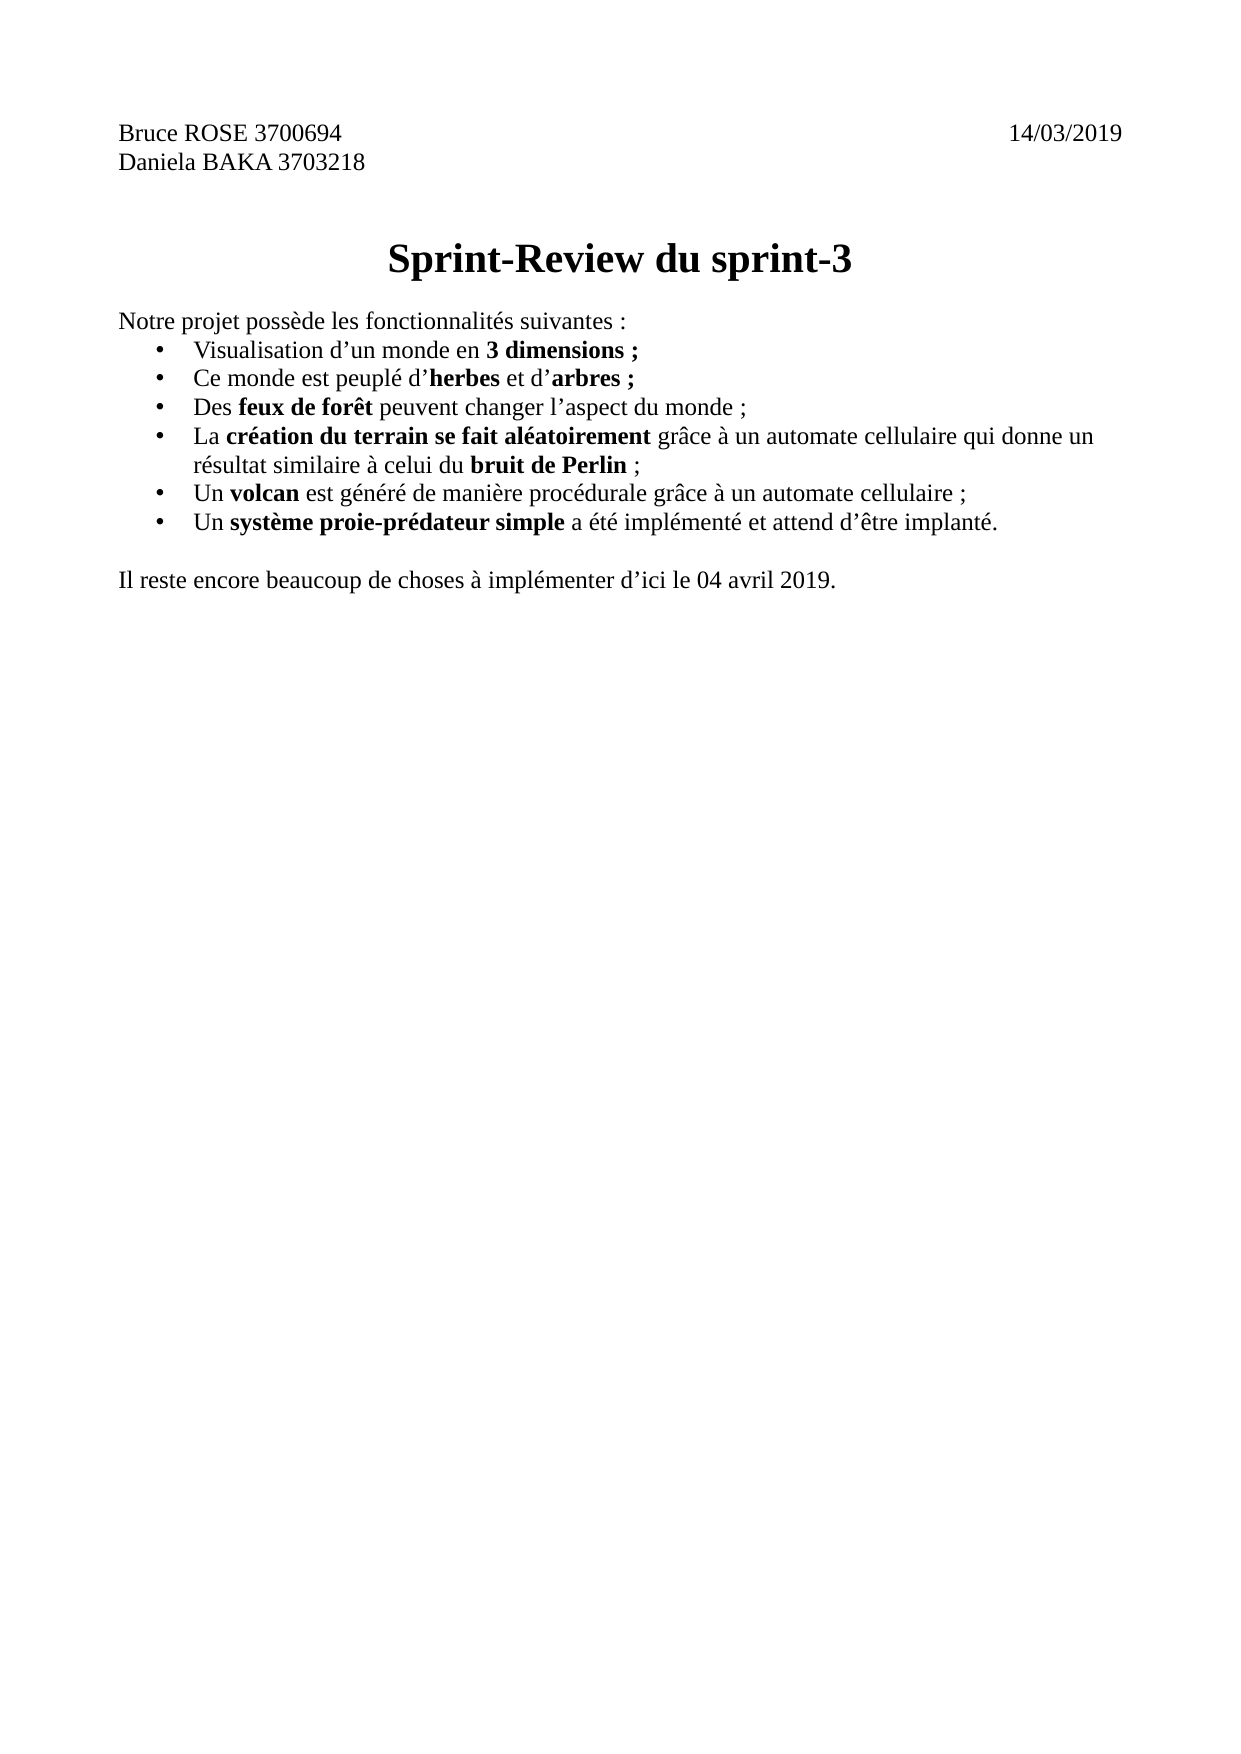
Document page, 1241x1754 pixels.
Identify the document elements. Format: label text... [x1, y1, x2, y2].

text Notre projet possède les fonctionnalités suivantes : [118, 306, 1122, 335]
list Un volcan est généré de manière procédurale grâce à un automate cellulaire ; [156, 478, 1122, 507]
list Visualisation d’un monde en 3 dimensions ; [156, 335, 1122, 363]
text Sprint-Review du sprint-3 [118, 234, 1122, 282]
text Il reste encore beaucoup de choses à implémenter d’ici le 04 avril 2019. [118, 565, 1122, 593]
list La création du terrain se fait aléatoirement grâce à un automate cellulaire qui donne un résultat similaire à celui du bruit de Perlin ; [156, 421, 1122, 478]
list Des feux de forêt peuvent changer l’aspect du monde ; [156, 392, 1122, 421]
list Un système proie-prédateur simple a été implémenté et attend d’être implanté. [156, 507, 1122, 536]
list Ce monde est peuplé d’herbes et d’arbres ; [156, 363, 1122, 392]
